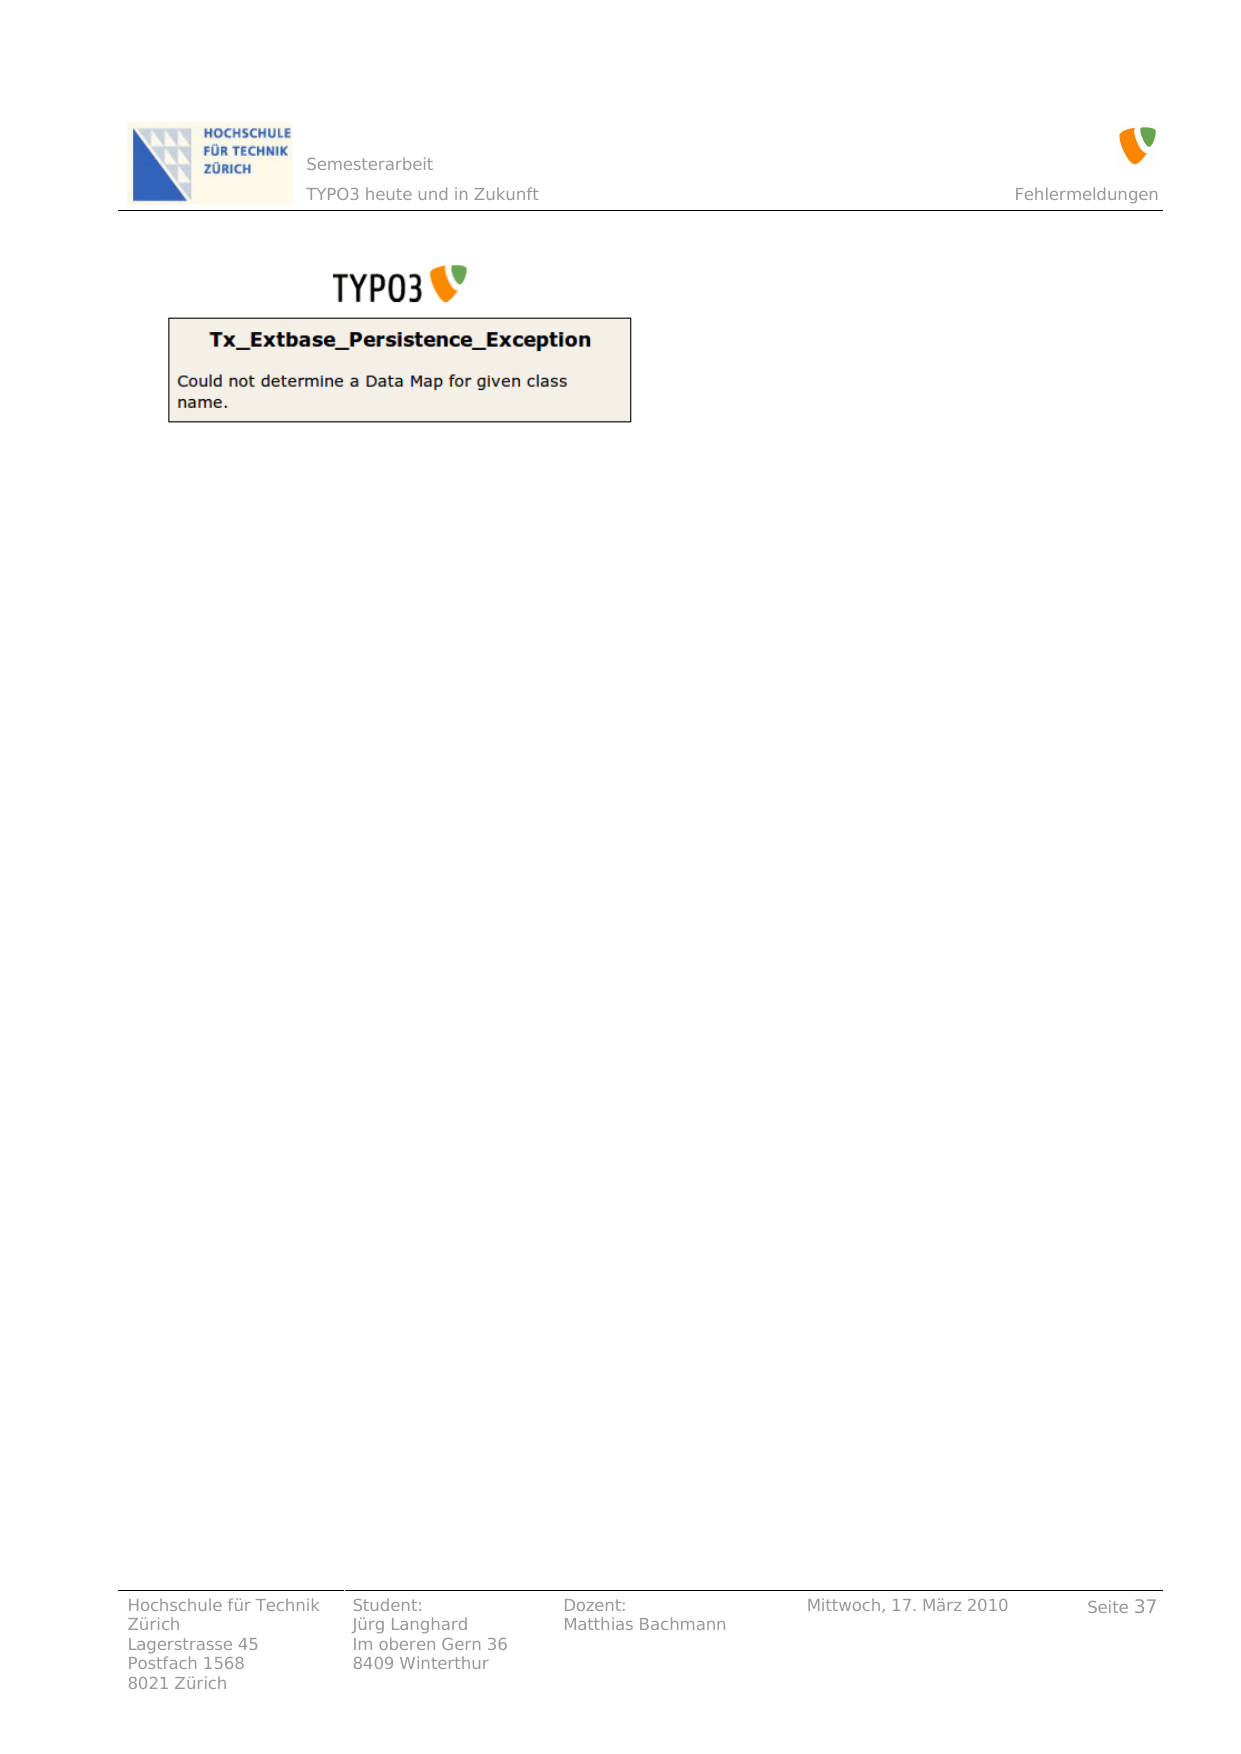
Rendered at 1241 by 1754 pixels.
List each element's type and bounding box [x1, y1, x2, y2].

picture [1116, 125, 1159, 166]
picture [127, 122, 293, 205]
picture [165, 262, 638, 428]
